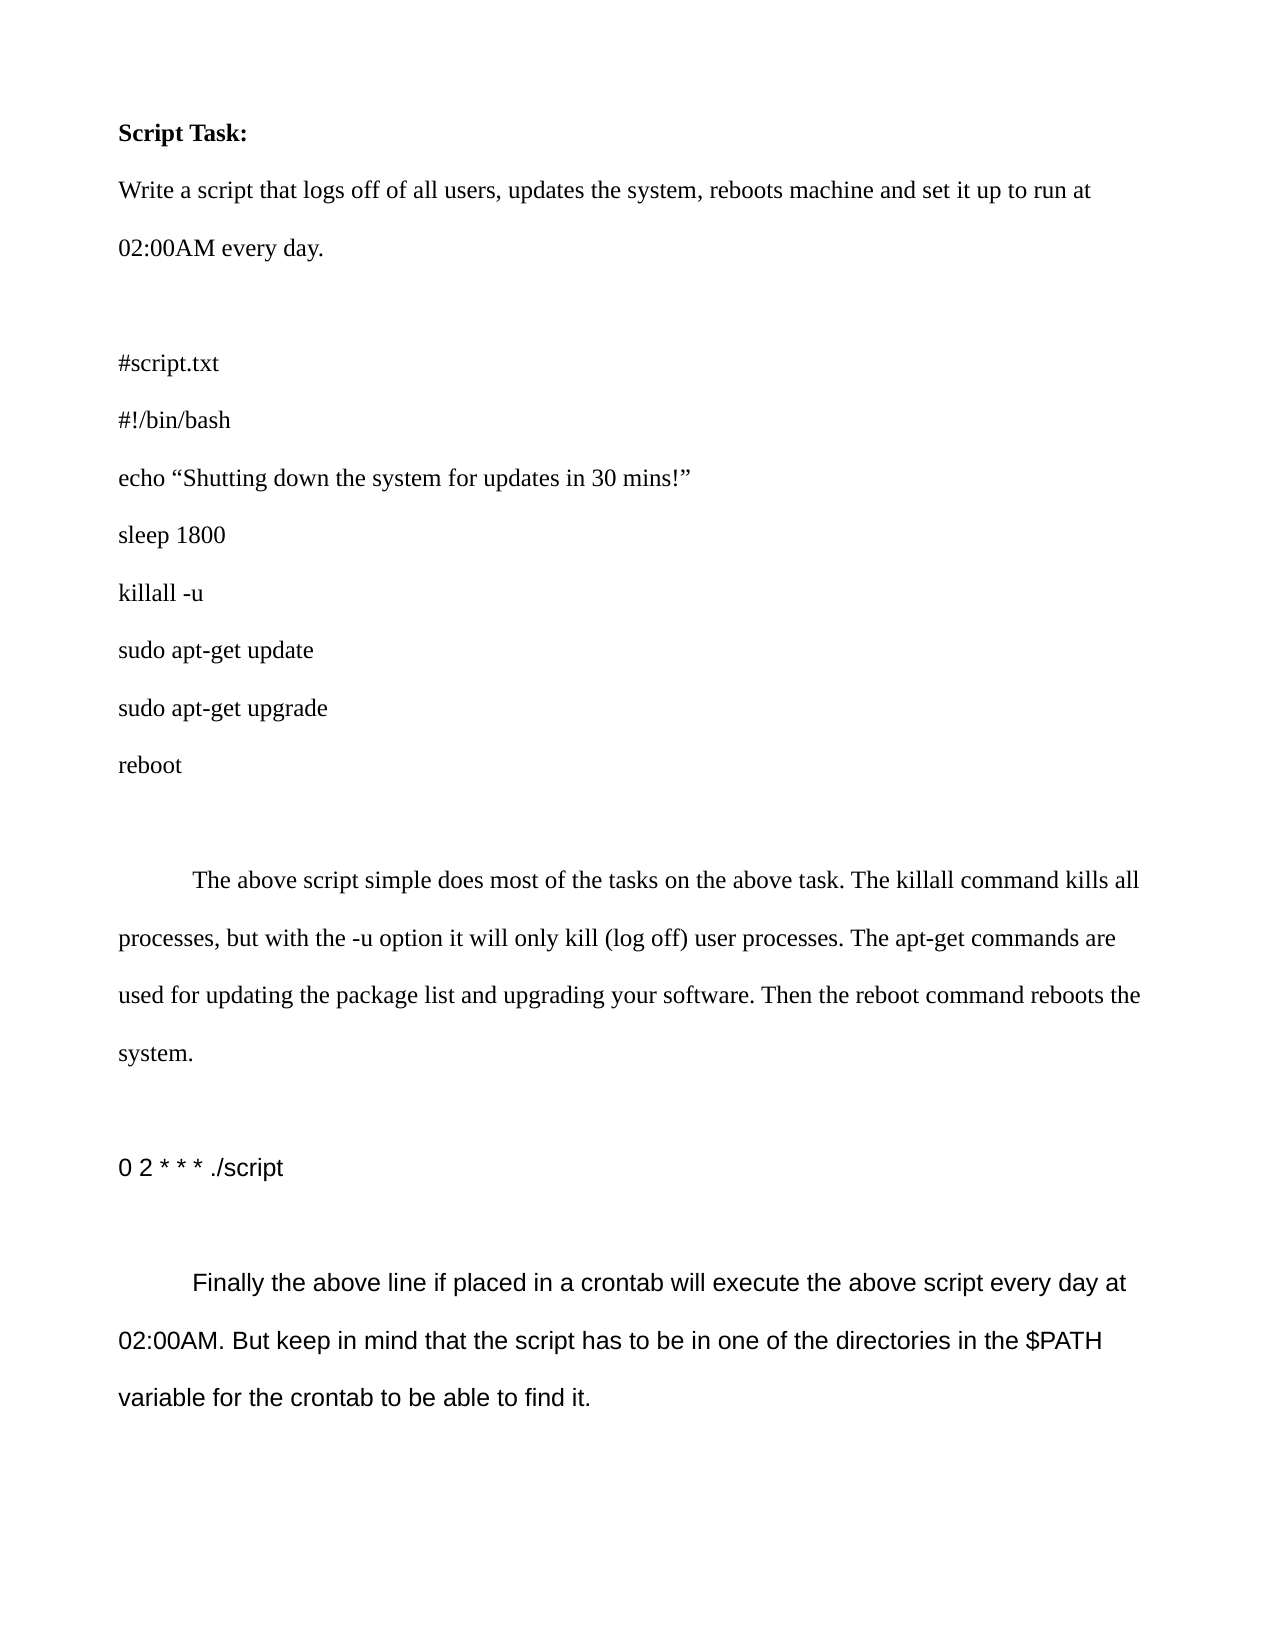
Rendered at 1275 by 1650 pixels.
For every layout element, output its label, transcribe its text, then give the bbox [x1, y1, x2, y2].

text echo “Shutting down the system for updates in 30 mins!” [118, 463, 1157, 492]
text sudo apt-get update [118, 636, 1157, 664]
text Write a script that logs off of all users, updates the system, reboots machine and set it up to run at 02:00AM every day. [118, 176, 1157, 262]
text reboot [118, 751, 1157, 779]
text sleep 1800 [118, 521, 1157, 549]
text sudo apt-get upgrade [118, 693, 1157, 722]
text The above script simple does most of the tasks on the above task. The killall command kills all processes, but with the -u option it will only kill (log off) user processes. The apt-get commands are used for updating the package list and upgrading your software. Then the reboot command reboots the system. [118, 808, 1157, 1067]
text #!/bin/bash [118, 406, 1157, 434]
text #script.txt [118, 291, 1157, 377]
text Script Task: [118, 118, 1157, 147]
text 0 2 * * * ./script Finally the above line if placed in a crontab will execute the above script every day at 02:00AM. But keep in mind that the script has to be in one of the directories in the $PATH variable for the crontab to be able to find it. [118, 1153, 1157, 1412]
text killall -u [118, 578, 1157, 607]
